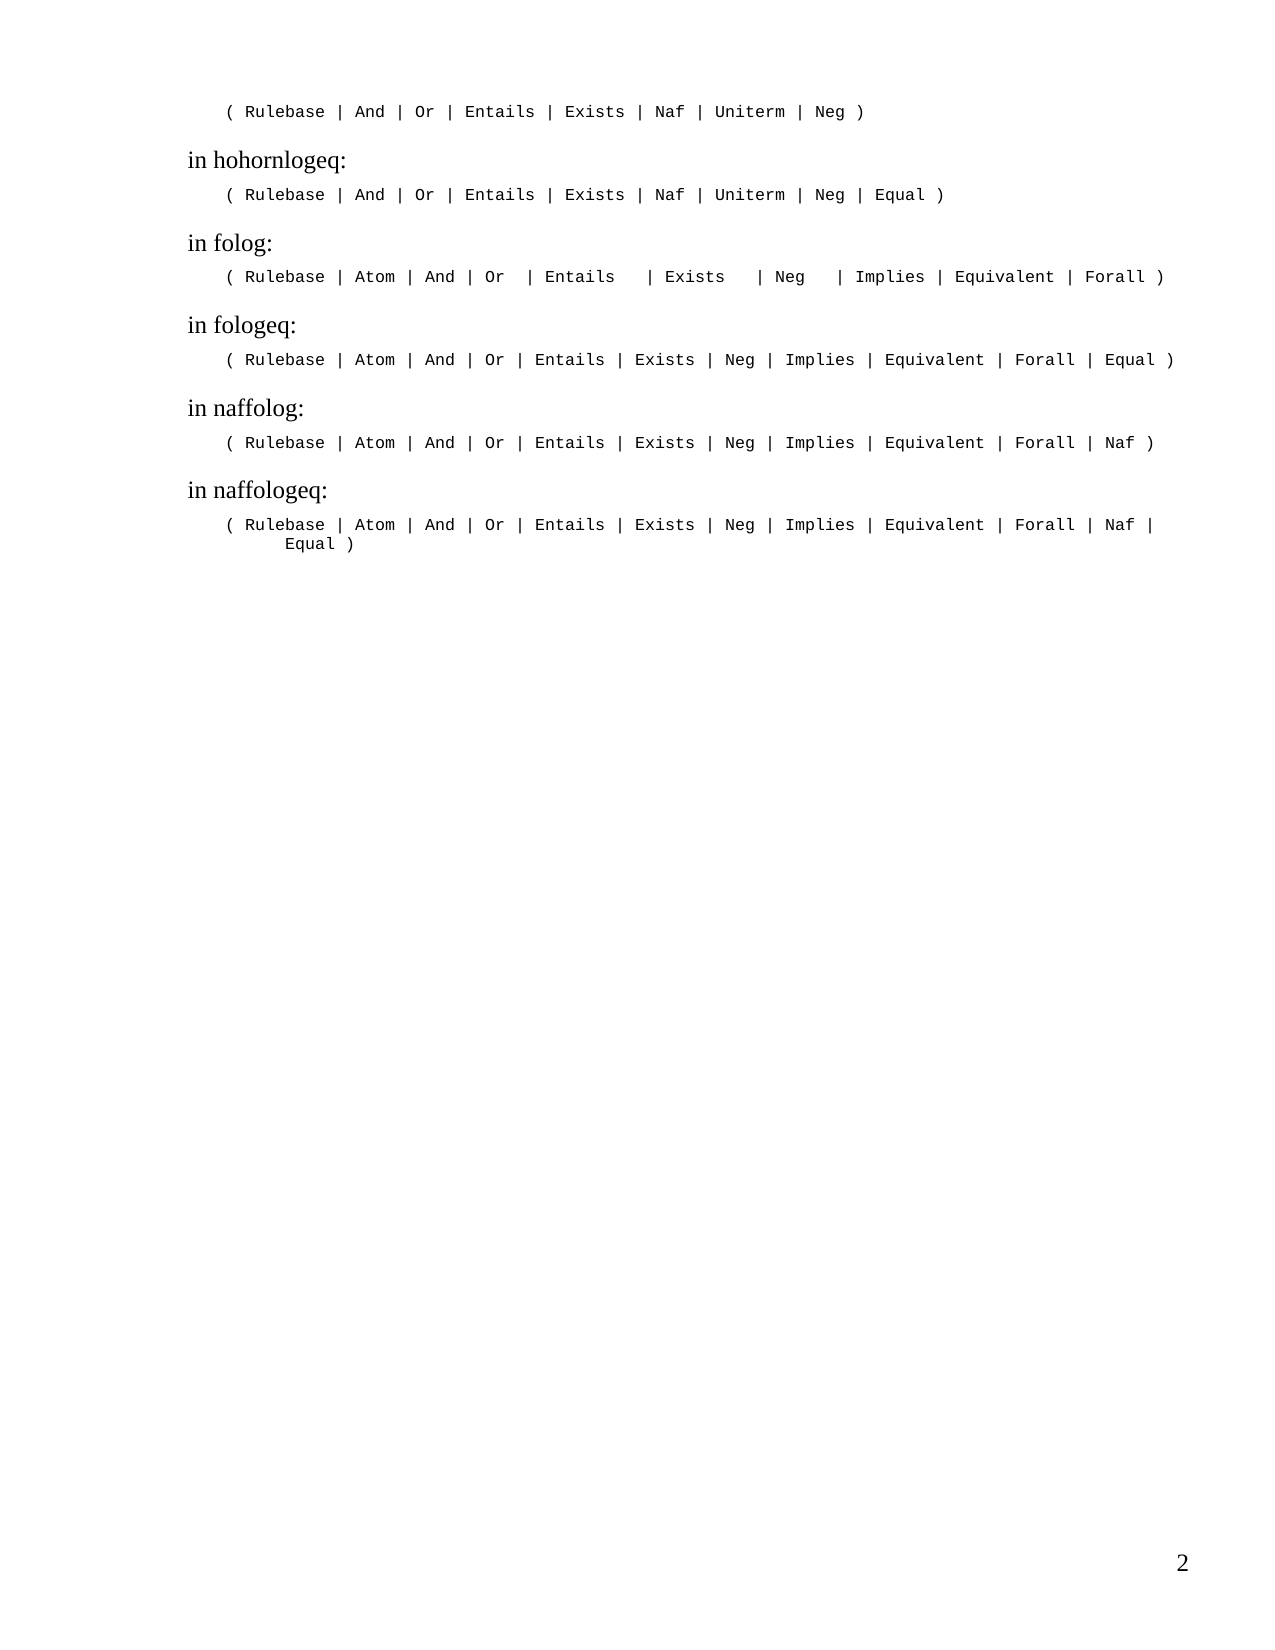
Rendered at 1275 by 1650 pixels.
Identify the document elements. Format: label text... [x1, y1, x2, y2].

text ( Rulebase | And | Or | Entails | Exists | Naf | Uniterm | Neg ) [225, 104, 1200, 123]
text ( Rulebase | And | Or | Entails | Exists | Naf | Uniterm | Neg | Equal ) [225, 186, 1200, 205]
text in folog: [187, 228, 1200, 256]
text in naffologeq: [187, 476, 1200, 504]
text ( Rulebase | Atom | And | Or | Entails | Exists | Neg | Implies | Equivalent | Forall ) [225, 269, 1200, 288]
text in fologeq: [187, 310, 1200, 339]
text in hohornlogeq: [187, 145, 1200, 174]
text in naffolog: [187, 393, 1200, 422]
text ( Rulebase | Atom | And | Or | Entails | Exists | Neg | Implies | Equivalent | Forall | Naf ) [225, 434, 1200, 453]
text ( Rulebase | Atom | And | Or | Entails | Exists | Neg | Implies | Equivalent | Forall | Naf | Equal ) [225, 517, 1200, 554]
text ( Rulebase | Atom | And | Or | Entails | Exists | Neg | Implies | Equivalent | Forall | Equal ) [225, 352, 1200, 370]
